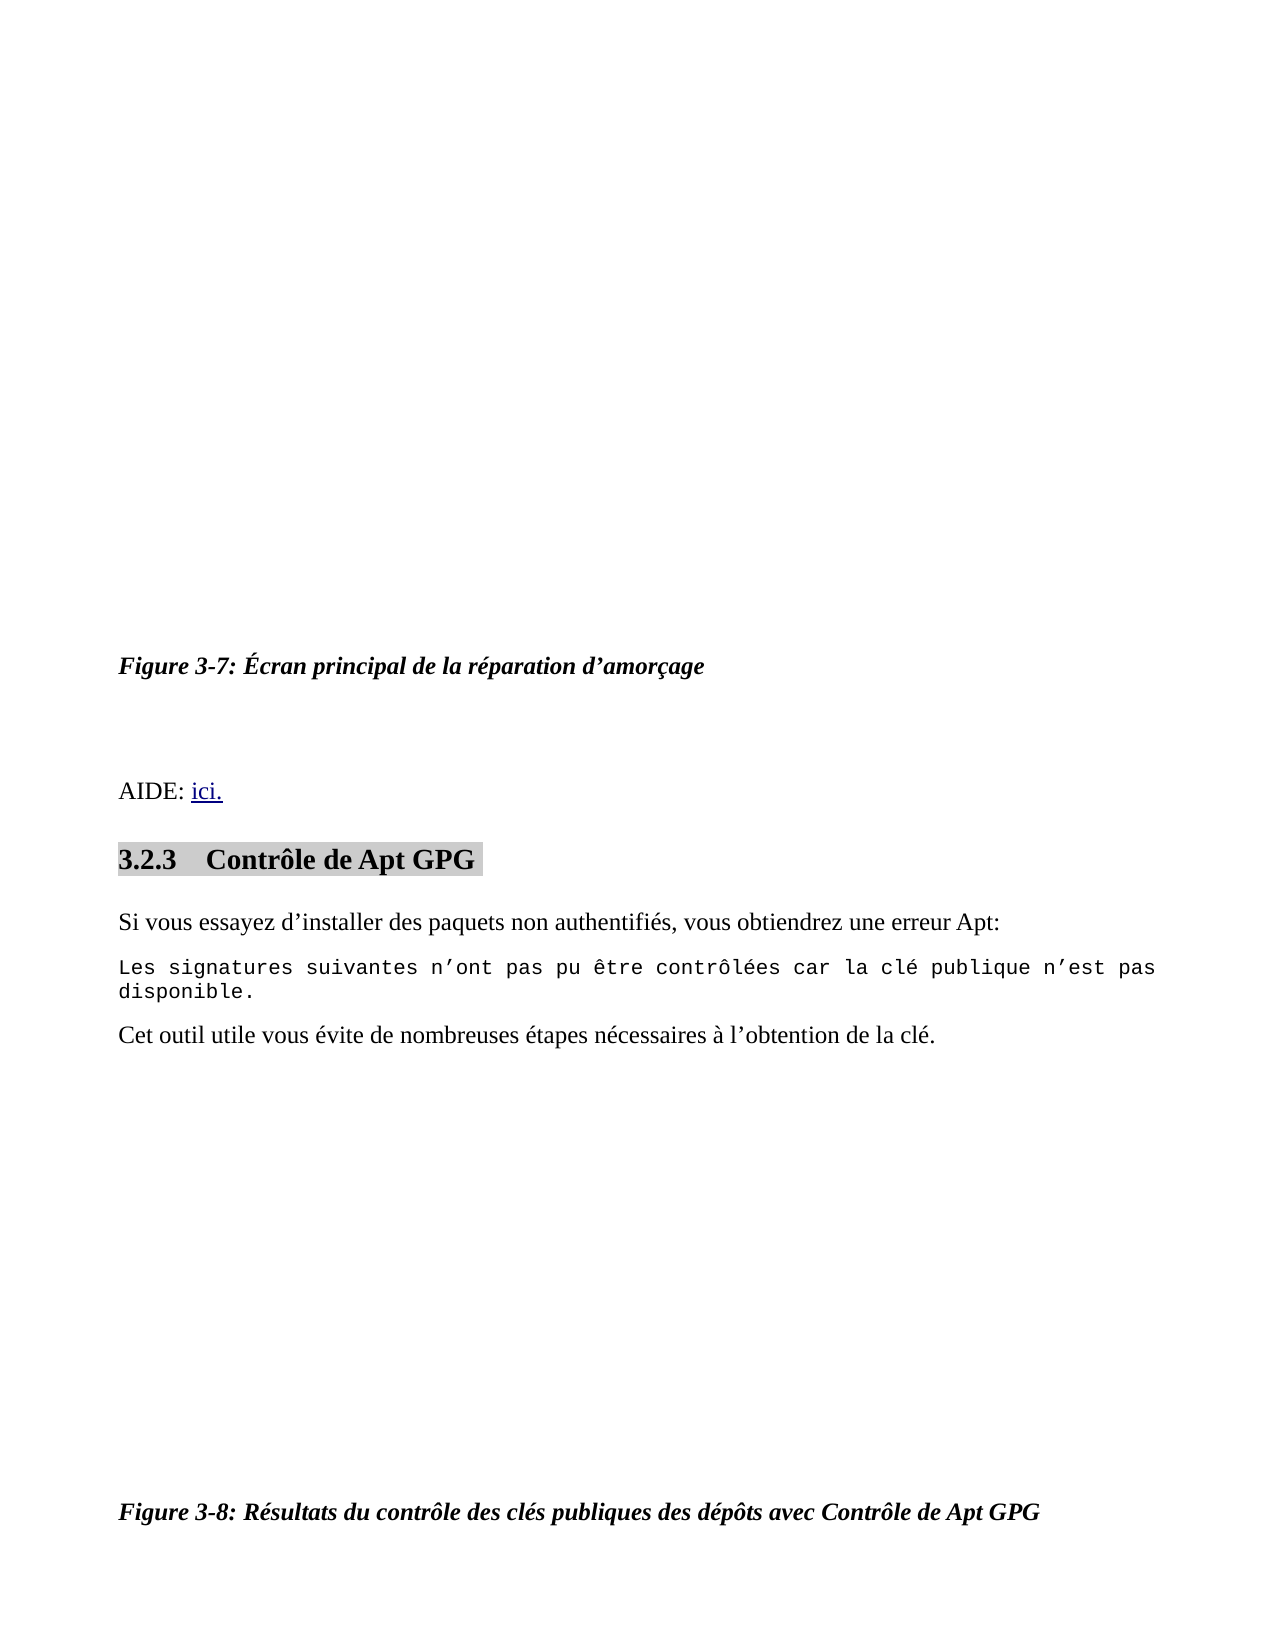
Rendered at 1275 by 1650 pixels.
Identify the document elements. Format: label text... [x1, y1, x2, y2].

subtitle 3.2.3 Contrôle de Apt GPG [483, 842, 1157, 876]
text Cet outil utile vous évite de nombreuses étapes nécessaires à l’obtention de la clé. [118, 1020, 1157, 1049]
text AIDE: ici. [118, 776, 1157, 805]
text Les signatures suivantes n’ont pas pu être contrôlées car la clé publique n’est pas disponible. [118, 957, 1157, 1004]
text Figure 3-7: Écran principal de la réparation d’amorçage [118, 651, 1157, 679]
text Figure 3-8: Résultats du contrôle des clés publiques des dépôts avec Contrôle de Apt GPG [118, 1497, 1157, 1526]
text Si vous essayez d’installer des paquets non authentifiés, vous obtiendrez une erreur Apt: [118, 907, 1157, 936]
